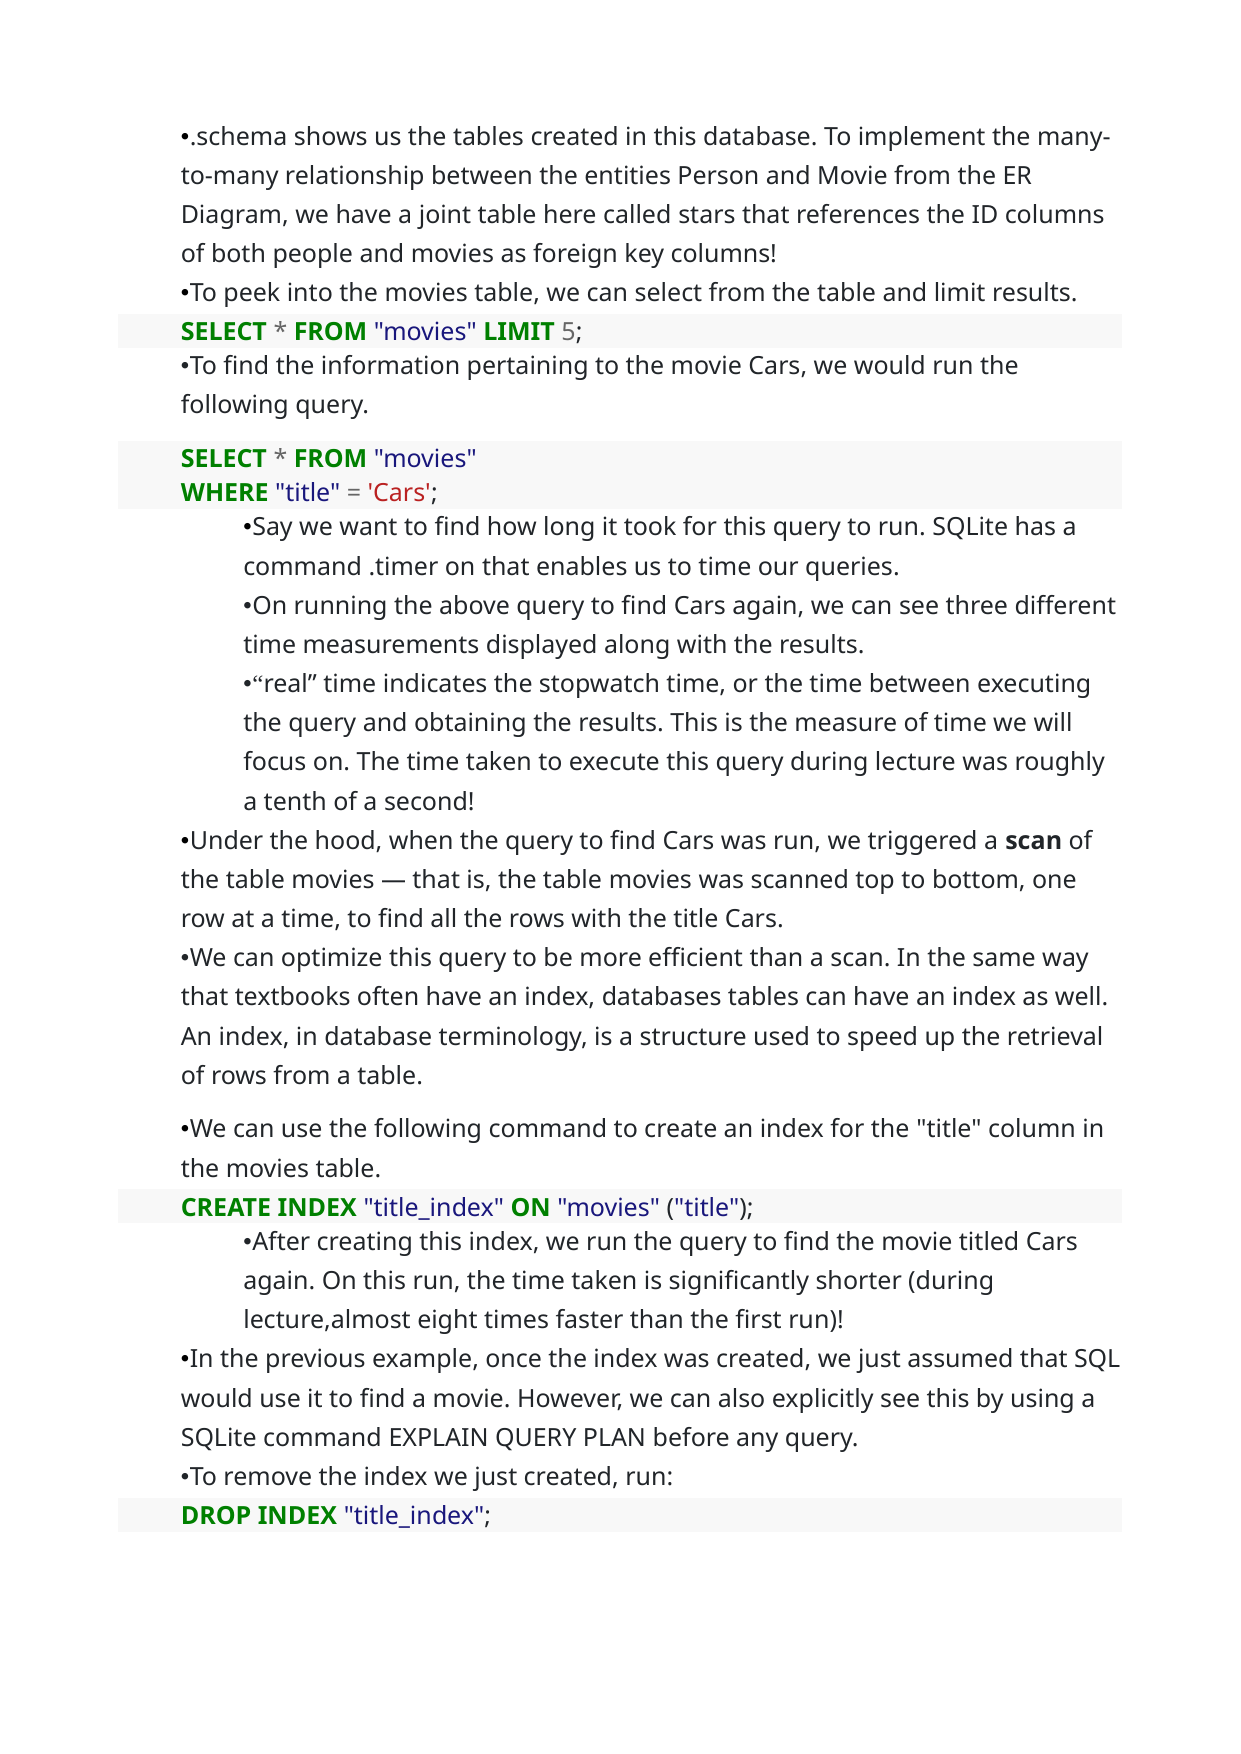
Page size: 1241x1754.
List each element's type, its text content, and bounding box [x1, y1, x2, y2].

list On running the above query to find Cars again, we can see three different time measurements displayed along with the results. [118, 587, 1122, 661]
list Under the hood, when the query to find Cars was run, we triggered a scan of the table movies — that is, the table movies was scanned top to bottom, one row at a time, to find all the rows with the title Cars. [118, 822, 1122, 935]
list [0, 1458, 50, 1487]
list SELECT * FROM "movies" [118, 441, 1122, 475]
list WHERE "title" = 'Cars'; [118, 475, 1122, 509]
list We can optimize this query to be more efficient than a scan. In the same way that textbooks often have an index, databases tables can have an index as well. An index, in database terminology, is a structure used to speed up the retrieval of rows from a table. [118, 940, 1122, 1091]
list To remove the index we just created, run: [118, 1458, 1122, 1493]
list Say we want to find how long it took for this query to run. SQLite has a command .timer on that enables us to time our queries. [118, 509, 1122, 582]
list SELECT * FROM "movies" LIMIT 5; [118, 314, 1122, 348]
list “real” time indicates the stopwatch time, or the time between executing the query and obtaining the results. This is the measure of time we will focus on. The time taken to execute this query during lecture was roughly a tenth of a second! [118, 666, 1122, 817]
list In the previous example, once the index was created, we just assumed that SQL would use it to find a movie. However, we can also explicitly see this by using a SQLite command EXPLAIN QUERY PLAN before any query. [118, 1341, 1122, 1453]
list After creating this index, we run the query to find the movie titled Cars again. On this run, the time taken is significantly shorter (during lecture,almost eight times faster than the first run)! [118, 1223, 1122, 1336]
list We can use the following command to create an index for the "title" column in the movies table. [118, 1111, 1122, 1184]
list To peek into the movies table, we can select from the table and limit results. [118, 275, 1122, 309]
list DROP INDEX "title_index"; [118, 1498, 1122, 1532]
list To find the information pertaining to the movie Cars, we would run the following query. [118, 348, 1122, 421]
list CREATE INDEX "title_index" ON "movies" ("title"); [118, 1189, 1122, 1223]
list .schema shows us the tables created in this database. To implement the many-to-many relationship between the entities Person and Movie from the ER Diagram, we have a joint table here called stars that references the ID columns of both people and movies as foreign key columns! [118, 118, 1122, 270]
